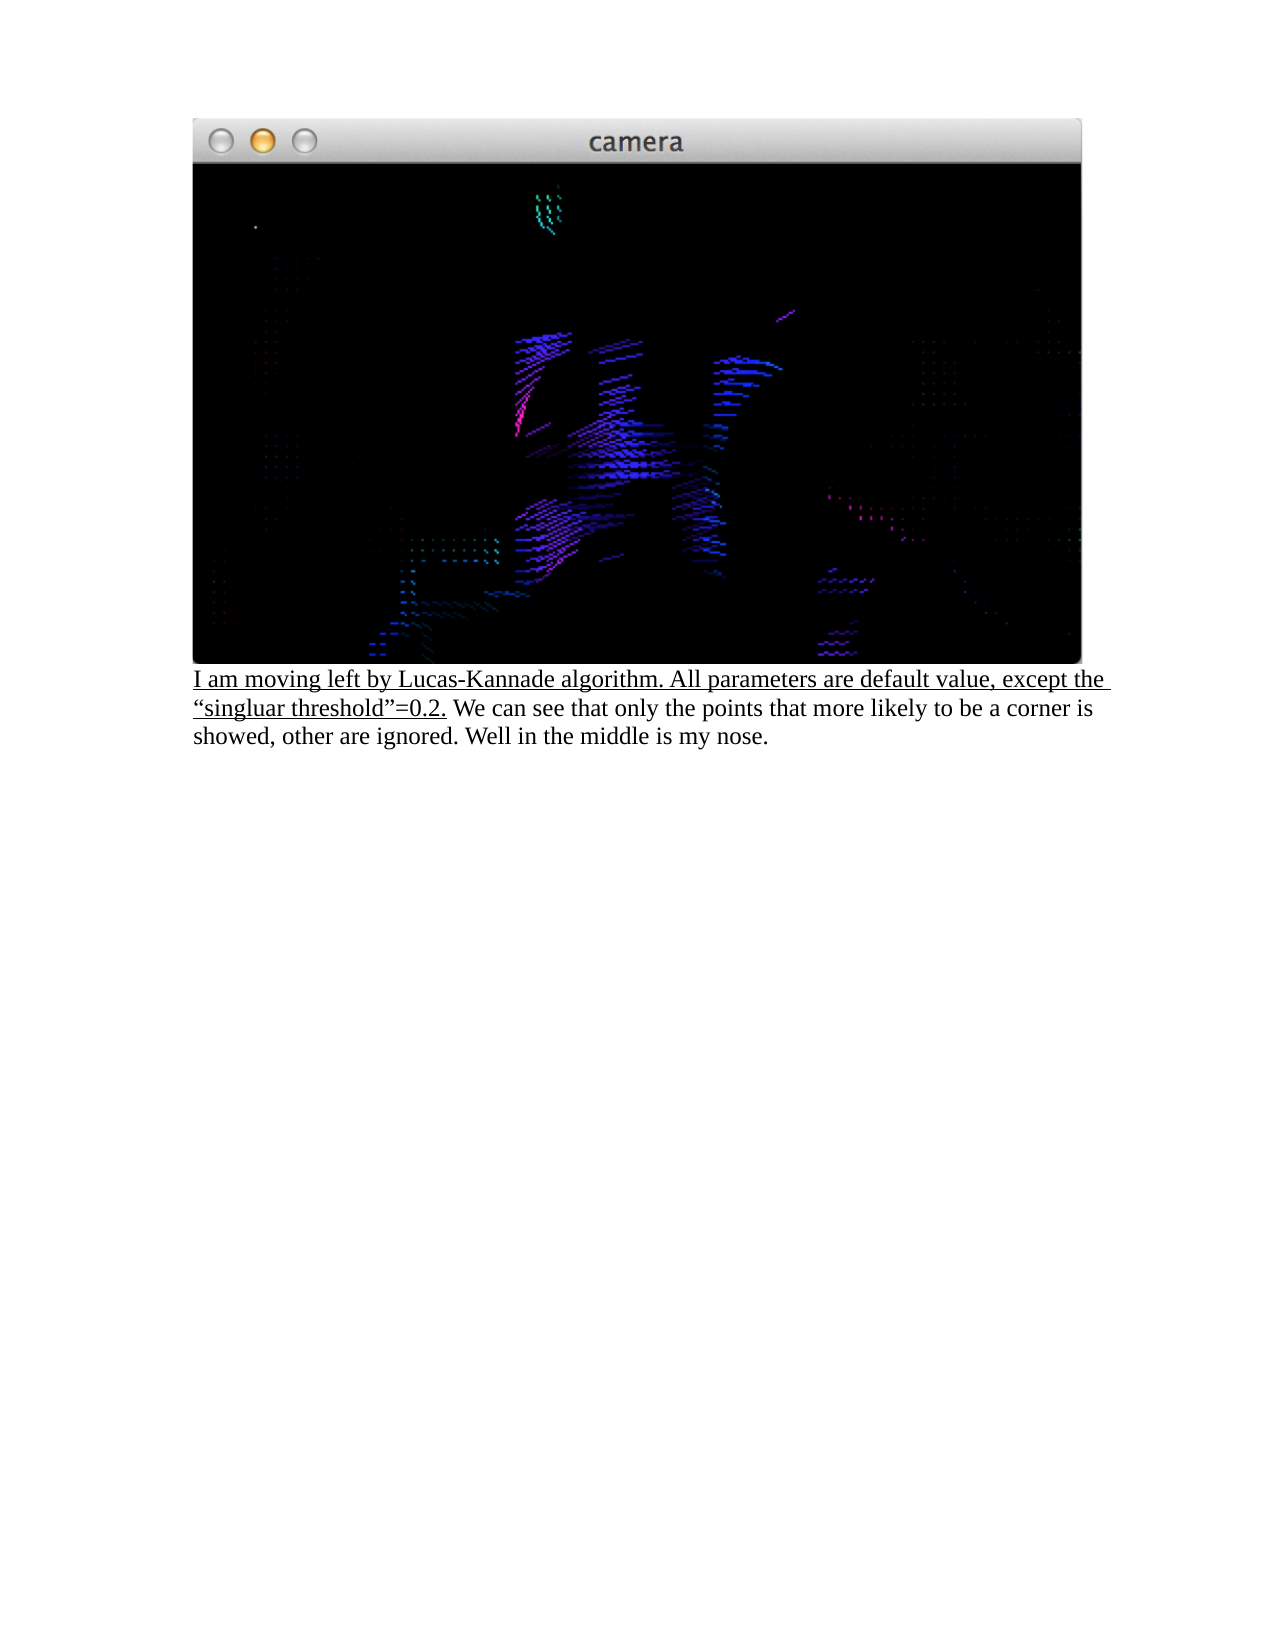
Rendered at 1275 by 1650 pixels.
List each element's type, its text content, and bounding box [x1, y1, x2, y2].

picture [192, 118, 1083, 664]
list I am moving left by Lucas-Kannade algorithm. All parameters are default value, except the “singluar threshold”=0.2. We can see that only the points that more likely to be a corner is showed, other are ignored. Well in the middle is my nose. [156, 118, 1157, 750]
